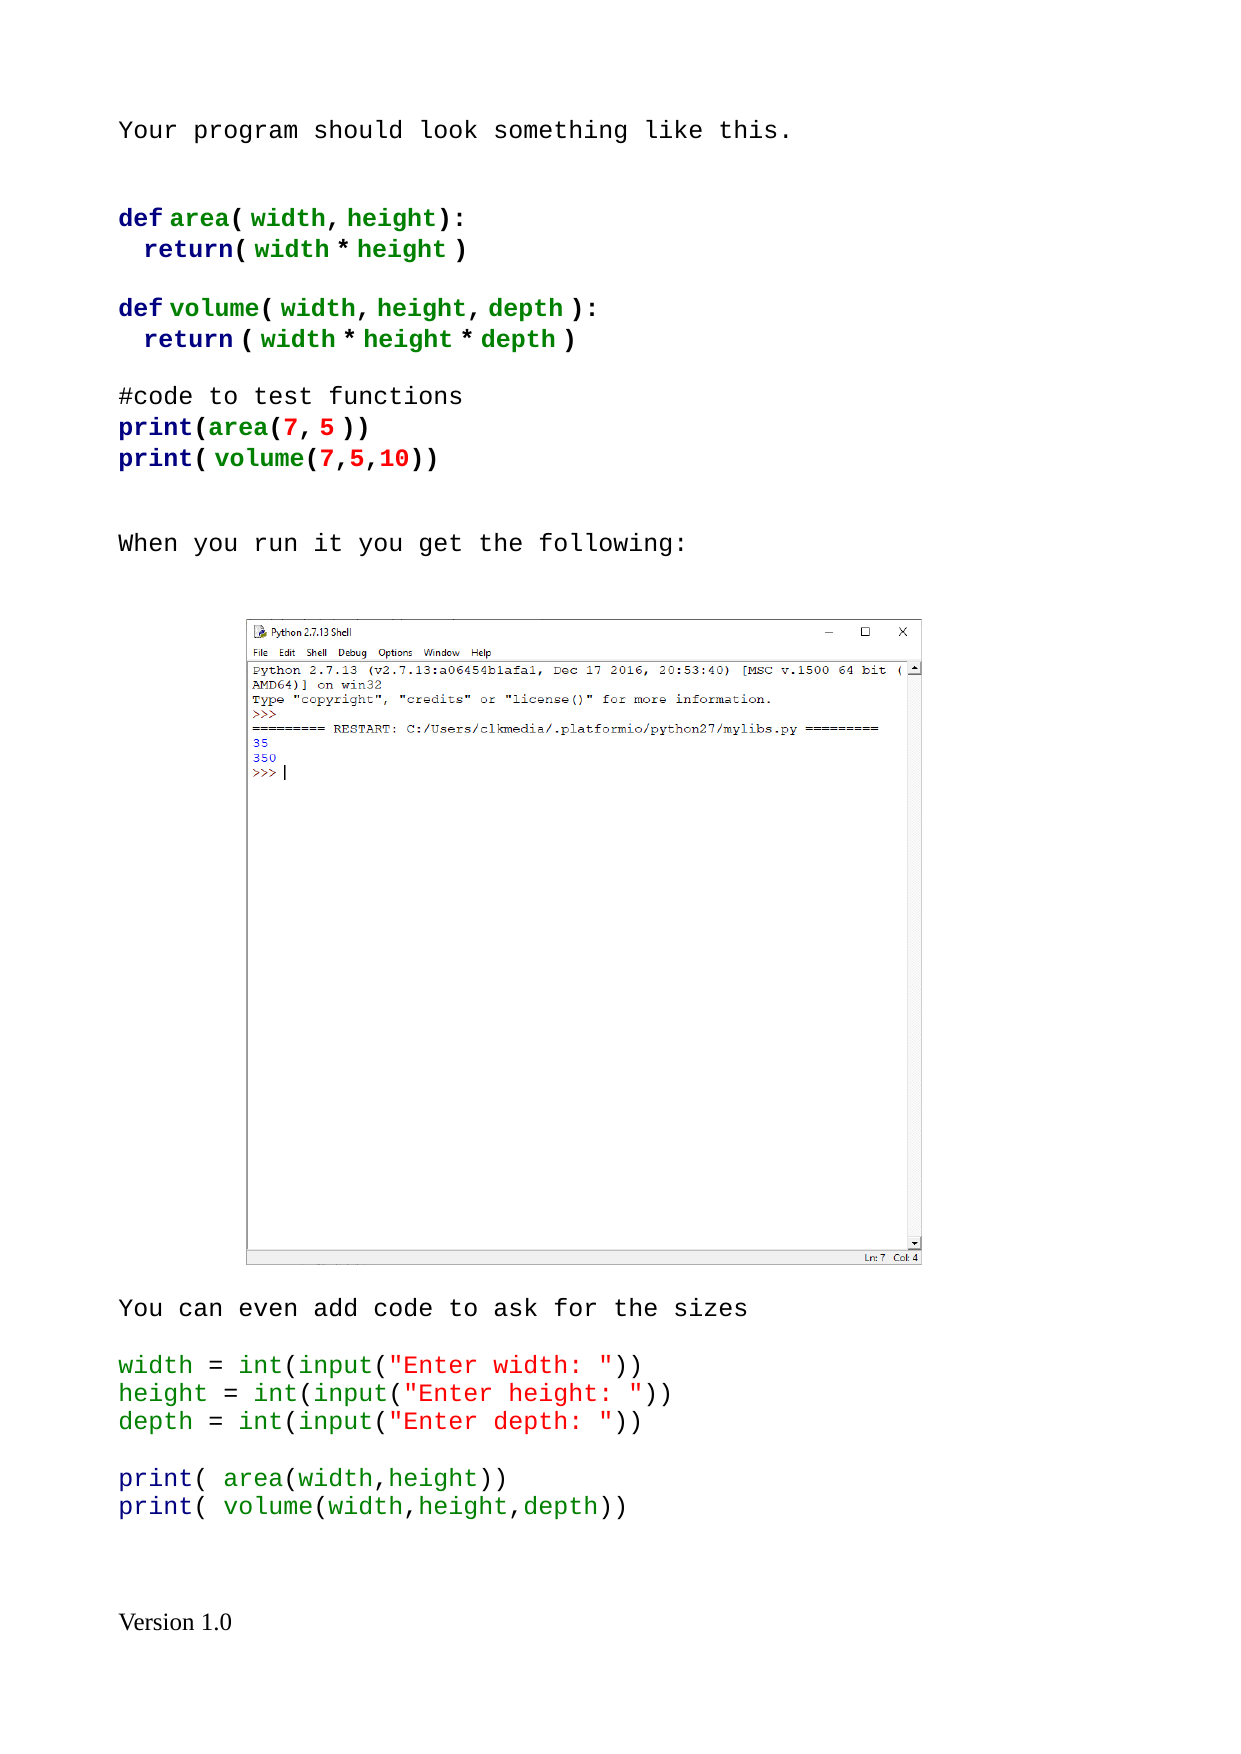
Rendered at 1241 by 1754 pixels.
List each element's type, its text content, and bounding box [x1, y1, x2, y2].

text print( volume(7,5,10)) [118, 443, 1122, 474]
text def volume( width, height, depth ): [118, 293, 1122, 324]
text return ( width * height * depth ) [118, 324, 1122, 355]
text print( area(width,height)) [118, 1466, 1122, 1494]
text print(area(7, 5 )) [118, 412, 1122, 443]
text Your program should look something like this. [118, 118, 1122, 146]
text def area( width, height): [118, 203, 1122, 234]
text #code to test functions [118, 384, 1122, 412]
text height = int(input("Enter height: ")) [118, 1381, 1122, 1409]
text print( volume(width,height,depth)) [118, 1494, 1122, 1522]
text return( width * height ) [118, 234, 1122, 265]
picture [246, 619, 922, 1265]
text depth = int(input("Enter depth: ")) [118, 1409, 1122, 1437]
text You can even add code to ask for the sizes [118, 1296, 1122, 1324]
text width = int(input("Enter width: ")) [118, 1352, 1122, 1381]
text When you run it you get the following: [118, 531, 1122, 559]
